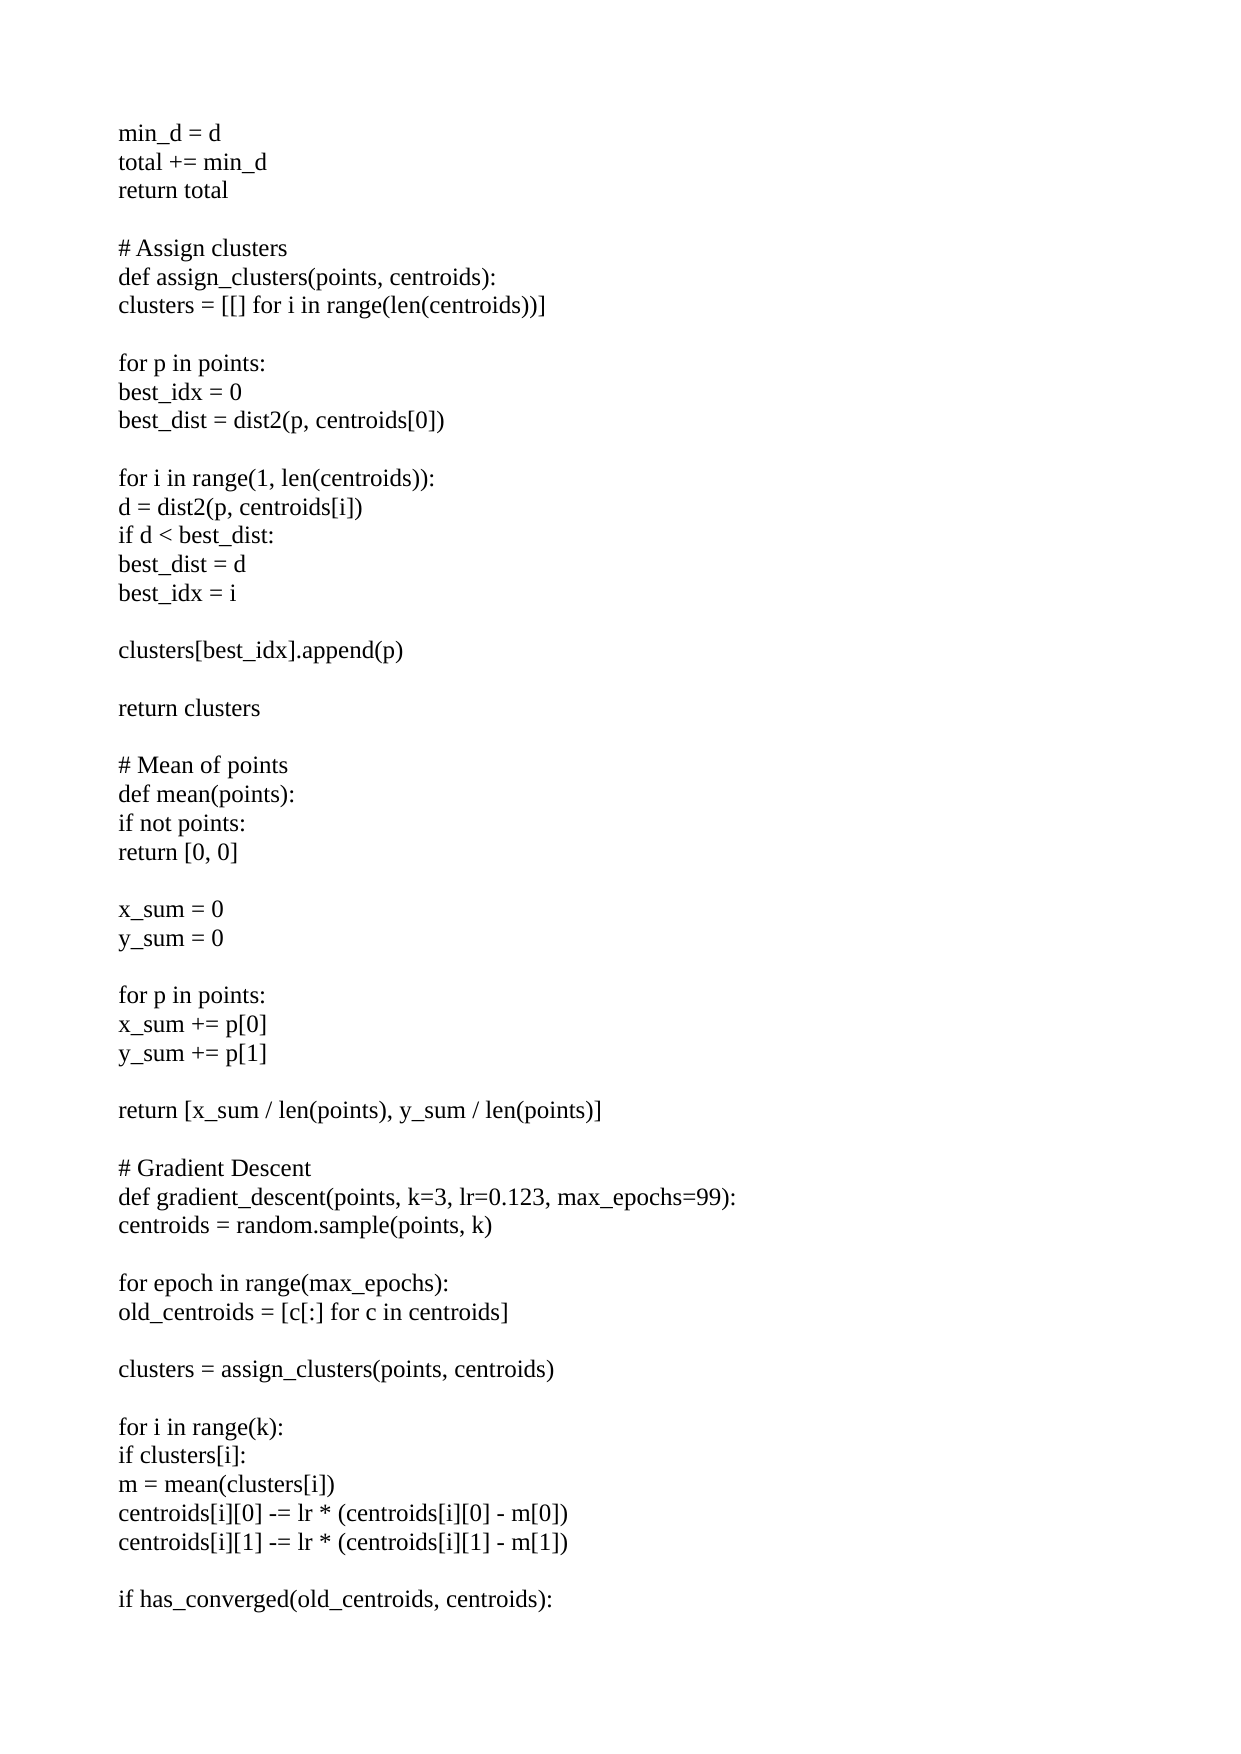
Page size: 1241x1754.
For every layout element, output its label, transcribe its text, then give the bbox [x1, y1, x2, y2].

text clusters = [[] for i in range(len(centroids))] [118, 291, 1122, 319]
text if has_converged(old_centroids, centroids): [118, 1584, 1122, 1613]
text centroids[i][1] -= lr * (centroids[i][1] - m[1]) [118, 1527, 1122, 1556]
text m = mean(clusters[i]) [118, 1469, 1122, 1498]
text total += min_d [118, 147, 1122, 176]
text for i in range(1, len(centroids)): [118, 463, 1122, 492]
text centroids = random.sample(points, k) [118, 1211, 1122, 1239]
text for epoch in range(max_epochs): [118, 1268, 1122, 1297]
text for p in points: [118, 348, 1122, 377]
text def assign_clusters(points, centroids): [118, 262, 1122, 291]
text old_centroids = [c[:] for c in centroids] [118, 1297, 1122, 1326]
text for p in points: [118, 981, 1122, 1009]
text d = dist2(p, centroids[i]) [118, 492, 1122, 521]
text x_sum = 0 [118, 894, 1122, 923]
text return total [118, 176, 1122, 204]
text x_sum += p[0] [118, 1009, 1122, 1038]
text def mean(points): [118, 779, 1122, 808]
text if not points: [118, 808, 1122, 837]
text return [0, 0] [118, 837, 1122, 866]
text y_sum += p[1] [118, 1038, 1122, 1067]
text best_dist = dist2(p, centroids[0]) [118, 406, 1122, 434]
text # Assign clusters [118, 233, 1122, 262]
text centroids[i][0] -= lr * (centroids[i][0] - m[0]) [118, 1498, 1122, 1527]
text return clusters [118, 693, 1122, 722]
text if clusters[i]: [118, 1441, 1122, 1469]
text # Mean of points [118, 751, 1122, 779]
text y_sum = 0 [118, 923, 1122, 952]
text if d < best_dist: [118, 521, 1122, 549]
text # Gradient Descent [118, 1153, 1122, 1182]
text best_dist = d [118, 549, 1122, 578]
text clusters[best_idx].append(p) [118, 636, 1122, 664]
text best_idx = i [118, 578, 1122, 607]
text min_d = d [118, 118, 1122, 147]
text for i in range(k): [118, 1412, 1122, 1441]
text def gradient_descent(points, k=3, lr=0.123, max_epochs=99): [118, 1182, 1122, 1211]
text clusters = assign_clusters(points, centroids) [118, 1354, 1122, 1383]
text best_idx = 0 [118, 377, 1122, 406]
text return [x_sum / len(points), y_sum / len(points)] [118, 1096, 1122, 1124]
